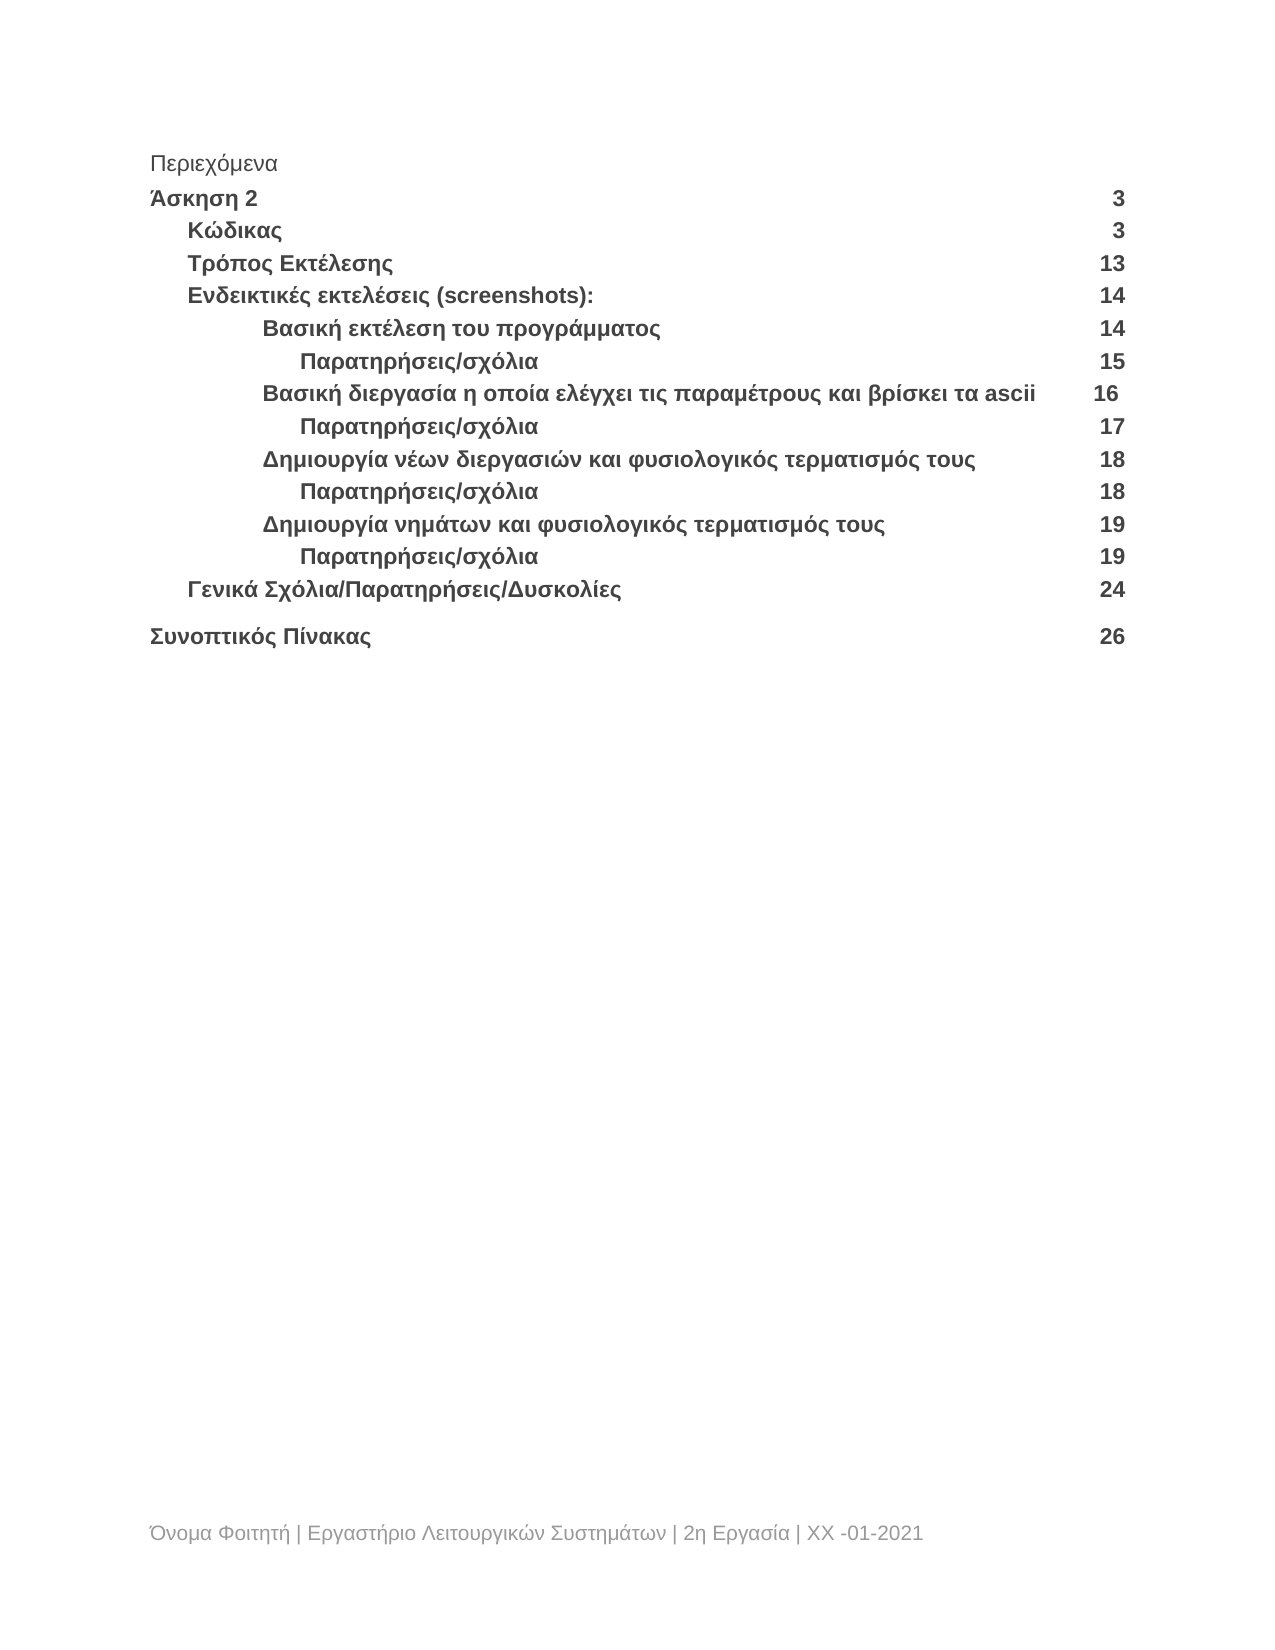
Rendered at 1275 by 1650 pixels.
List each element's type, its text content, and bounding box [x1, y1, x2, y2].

text Βασική διεργασία η οποία ελέγχει τις παραμέτρους και βρίσκει τα ascii 16 [262, 380, 1125, 407]
text Παρατηρήσεις/σχόλια 15 [300, 348, 1125, 374]
text Τρόπος Εκτέλεσης 13 [187, 250, 1125, 276]
text Βασική εκτέλεση του προγράμματος 14 [262, 315, 1125, 341]
text Παρατηρήσεις/σχόλια 19 [300, 543, 1125, 570]
text Παρατηρήσεις/σχόλια 18 [300, 478, 1125, 504]
text Δημιουργία νημάτων και φυσιολογικός τερματισμός τους 19 [262, 511, 1125, 537]
text Συνοπτικός Πίνακας 26 [150, 623, 1125, 649]
text Κώδικας 3 [187, 217, 1125, 244]
text Δημιουργία νέων διεργασιών και φυσιολογικός τερματισμός τους 18 [262, 446, 1125, 472]
text Άσκηση 2 3 [150, 185, 1125, 211]
text Περιεχόμενα [150, 150, 1125, 176]
text Γενικά Σχόλια/Παρατηρήσεις/Δυσκολίες 24 [187, 576, 1125, 602]
text Ενδεικτικές εκτελέσεις (screenshots): 14 [187, 282, 1125, 309]
text Παρατηρήσεις/σχόλια 17 [300, 413, 1125, 439]
